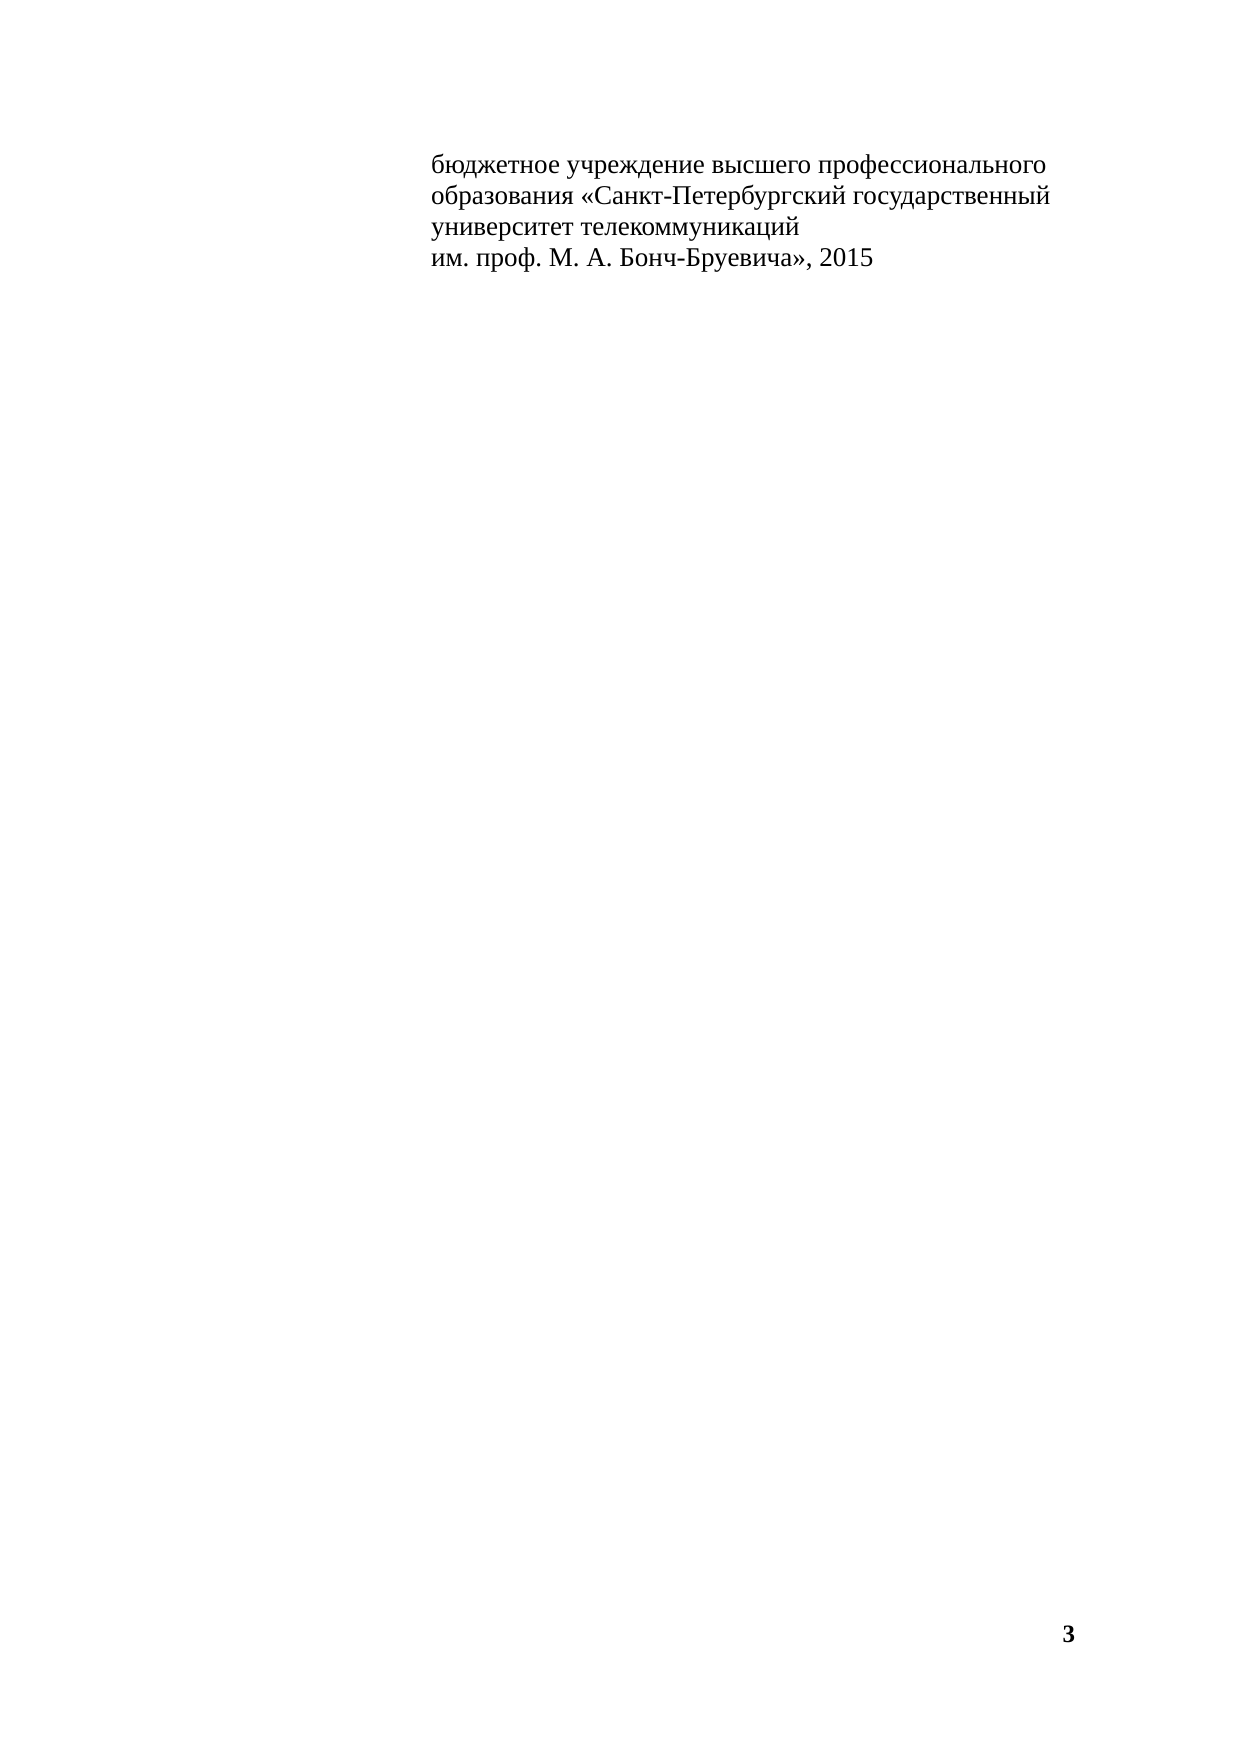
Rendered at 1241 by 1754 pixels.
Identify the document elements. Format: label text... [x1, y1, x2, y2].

text образования «Санкт-Петербургский государственный [411, 179, 1075, 210]
text им. проф. М. А. Бонч-Бруевича», 2015 [411, 241, 1075, 272]
text бюджетное учреждение высшего профессионального [411, 148, 1075, 179]
text университет телекоммуникаций [411, 210, 1075, 241]
